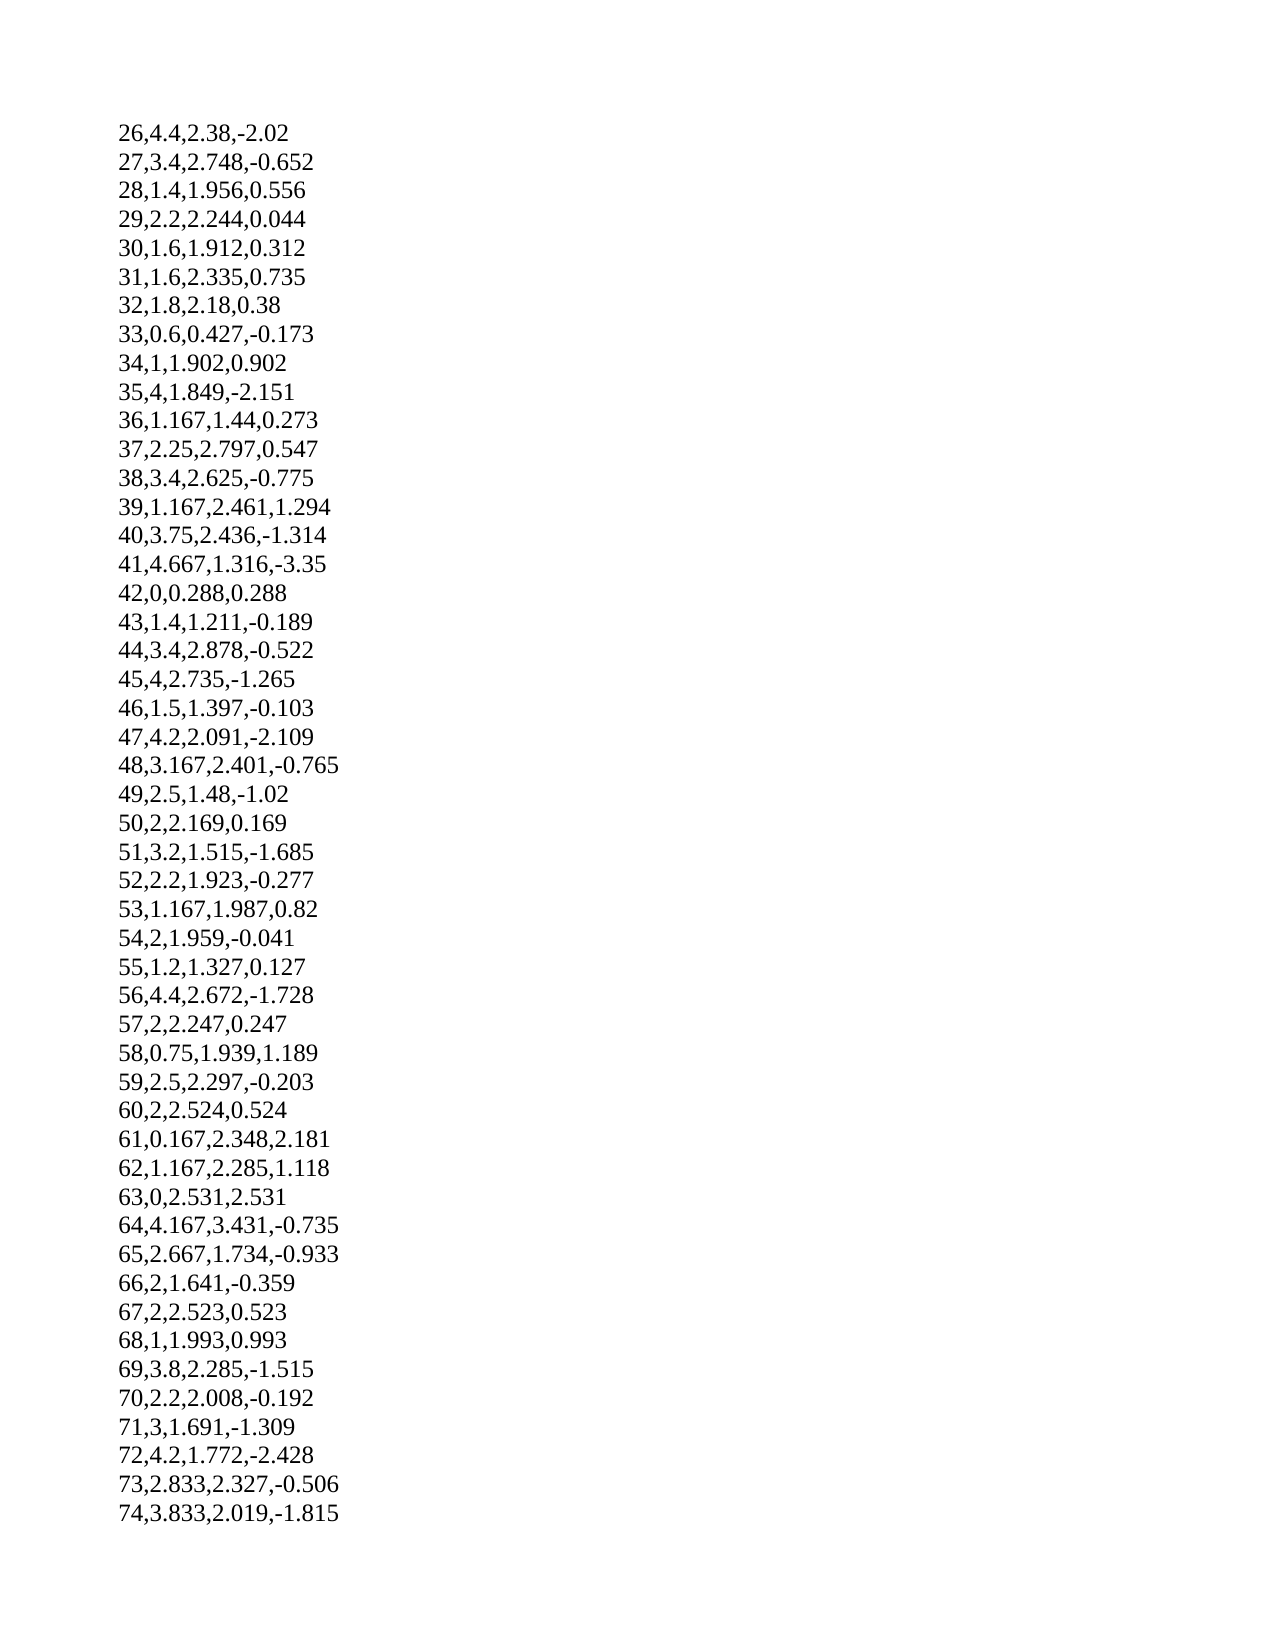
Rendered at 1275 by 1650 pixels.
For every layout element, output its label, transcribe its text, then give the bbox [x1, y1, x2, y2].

text 55,1.2,1.327,0.127 [118, 952, 1157, 981]
text 37,2.25,2.797,0.547 [118, 434, 1157, 463]
text 29,2.2,2.244,0.044 [118, 204, 1157, 233]
text 50,2,2.169,0.169 [118, 808, 1157, 837]
text 49,2.5,1.48,-1.02 [118, 779, 1157, 808]
text 62,1.167,2.285,1.118 [118, 1153, 1157, 1182]
text 67,2,2.523,0.523 [118, 1297, 1157, 1326]
text 35,4,1.849,-2.151 [118, 377, 1157, 406]
text 69,3.8,2.285,-1.515 [118, 1354, 1157, 1383]
text 26,4.4,2.38,-2.02 [118, 118, 1157, 147]
text 43,1.4,1.211,-0.189 [118, 607, 1157, 636]
text 36,1.167,1.44,0.273 [118, 406, 1157, 434]
text 46,1.5,1.397,-0.103 [118, 693, 1157, 722]
text 66,2,1.641,-0.359 [118, 1268, 1157, 1297]
text 47,4.2,2.091,-2.109 [118, 722, 1157, 751]
text 28,1.4,1.956,0.556 [118, 176, 1157, 204]
text 58,0.75,1.939,1.189 [118, 1038, 1157, 1067]
text 27,3.4,2.748,-0.652 [118, 147, 1157, 176]
text 63,0,2.531,2.531 [118, 1182, 1157, 1211]
text 74,3.833,2.019,-1.815 [118, 1498, 1157, 1527]
text 42,0,0.288,0.288 [118, 578, 1157, 607]
text 65,2.667,1.734,-0.933 [118, 1239, 1157, 1268]
text 34,1,1.902,0.902 [118, 348, 1157, 377]
text 70,2.2,2.008,-0.192 [118, 1383, 1157, 1412]
text 39,1.167,2.461,1.294 [118, 492, 1157, 521]
text 64,4.167,3.431,-0.735 [118, 1211, 1157, 1239]
text 38,3.4,2.625,-0.775 [118, 463, 1157, 492]
text 56,4.4,2.672,-1.728 [118, 981, 1157, 1009]
text 33,0.6,0.427,-0.173 [118, 319, 1157, 348]
text 40,3.75,2.436,-1.314 [118, 521, 1157, 549]
text 68,1,1.993,0.993 [118, 1326, 1157, 1354]
text 54,2,1.959,-0.041 [118, 923, 1157, 952]
text 53,1.167,1.987,0.82 [118, 894, 1157, 923]
text 59,2.5,2.297,-0.203 [118, 1067, 1157, 1096]
text 48,3.167,2.401,-0.765 [118, 751, 1157, 779]
text 31,1.6,2.335,0.735 [118, 262, 1157, 291]
text 45,4,2.735,-1.265 [118, 664, 1157, 693]
text 41,4.667,1.316,-3.35 [118, 549, 1157, 578]
text 61,0.167,2.348,2.181 [118, 1124, 1157, 1153]
text 72,4.2,1.772,-2.428 [118, 1441, 1157, 1469]
text 44,3.4,2.878,-0.522 [118, 636, 1157, 664]
text 73,2.833,2.327,-0.506 [118, 1469, 1157, 1498]
text 32,1.8,2.18,0.38 [118, 291, 1157, 319]
text 57,2,2.247,0.247 [118, 1009, 1157, 1038]
text 52,2.2,1.923,-0.277 [118, 866, 1157, 894]
text 51,3.2,1.515,-1.685 [118, 837, 1157, 866]
text 71,3,1.691,-1.309 [118, 1412, 1157, 1441]
text 30,1.6,1.912,0.312 [118, 233, 1157, 262]
text 60,2,2.524,0.524 [118, 1096, 1157, 1124]
